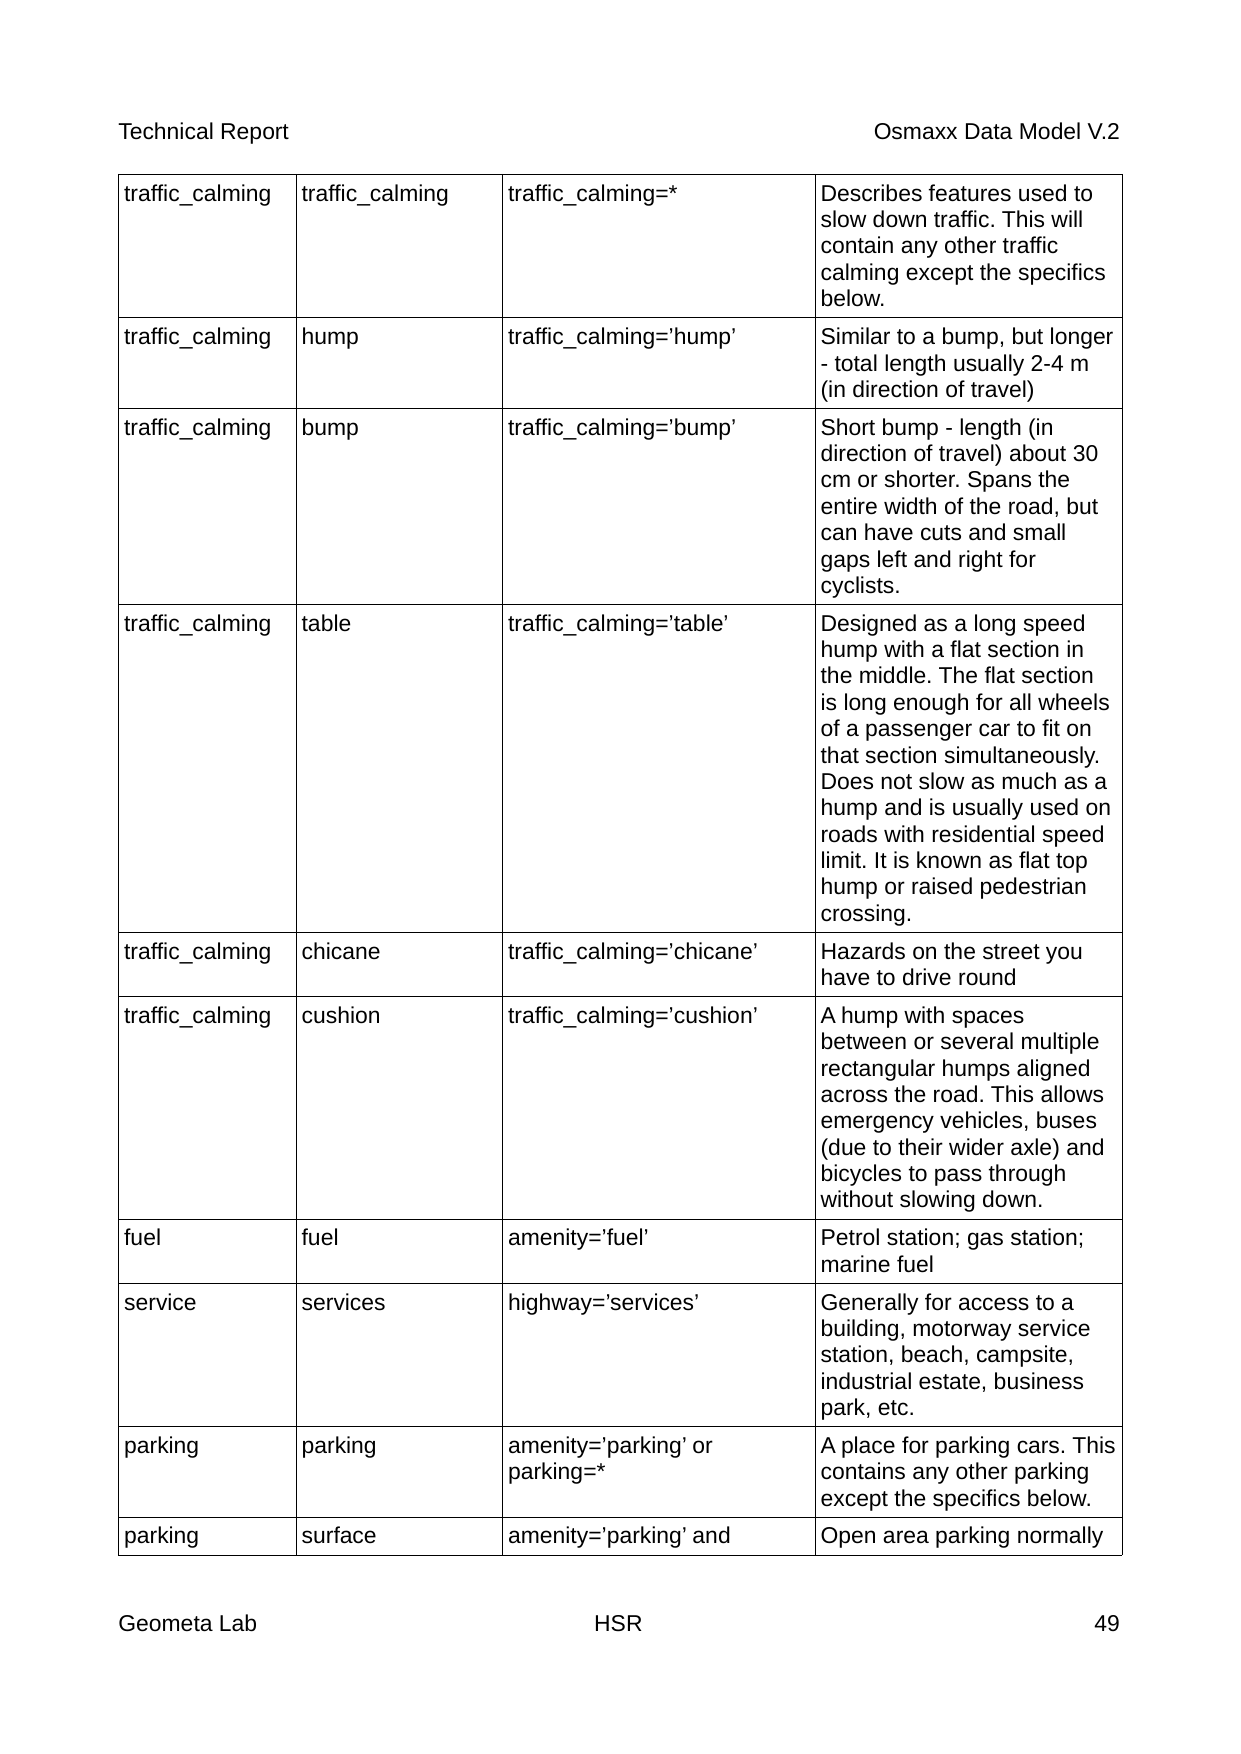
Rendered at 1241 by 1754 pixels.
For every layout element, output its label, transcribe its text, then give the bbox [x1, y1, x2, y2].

table_cell traffic_calming=’cushion’ [503, 997, 815, 1218]
table_cell A place for parking cars. This contains any other parking except the specifics below. [816, 1427, 1122, 1517]
table_cell Designed as a long speed hump with a flat section in the middle. The flat section is long enough for all wheels of a passenger car to fit on that section simultaneously. Does not slow as much as a hump and is usually used on roads with residential speed limit. It is known as flat top hump or raised pedestrian crossing. [816, 605, 1122, 932]
table_cell traffic_calming [119, 175, 296, 317]
table_cell parking [119, 1518, 296, 1554]
table_cell traffic_calming [119, 605, 296, 932]
table_cell hump [297, 318, 502, 408]
table_cell traffic_calming=’hump’ [503, 318, 815, 408]
table_cell traffic_calming [119, 318, 296, 408]
table_cell Open area parking normally [816, 1518, 1122, 1554]
table_cell traffic_calming=’table’ [503, 605, 815, 932]
table_cell surface [297, 1518, 502, 1554]
table_cell service [119, 1284, 296, 1426]
table_cell A hump with spaces between or several multiple rectangular humps aligned across the road. This allows emergency vehicles, buses (due to their wider axle) and bicycles to pass through without slowing down. [816, 997, 1122, 1218]
table_cell fuel [297, 1220, 502, 1283]
table_cell parking [119, 1427, 296, 1517]
table_cell Generally for access to a building, motorway service station, beach, campsite, industrial estate, business park, etc. [816, 1284, 1122, 1426]
table_cell traffic_calming [119, 997, 296, 1218]
table_cell traffic_calming [119, 409, 296, 604]
table_cell chicane [297, 933, 502, 996]
table_cell Short bump - length (in direction of travel) about 30 cm or shorter. Spans the entire width of the road, but can have cuts and small gaps left and right for cyclists. [816, 409, 1122, 604]
table_cell services [297, 1284, 502, 1426]
table_cell parking [297, 1427, 502, 1517]
table_cell Hazards on the street you have to drive round [816, 933, 1122, 996]
table_cell amenity=’fuel’ [503, 1220, 815, 1283]
table_cell amenity=’parking’ and [503, 1518, 815, 1554]
table_cell traffic_calming=’chicane’ [503, 933, 815, 996]
table_cell Petrol station; gas station; marine fuel [816, 1220, 1122, 1283]
table_cell cushion [297, 997, 502, 1218]
table_cell traffic_calming=* [503, 175, 815, 317]
table_cell traffic_calming=’bump’ [503, 409, 815, 604]
table_cell Similar to a bump, but longer - total length usually 2-4 m (in direction of travel) [816, 318, 1122, 408]
table_cell bump [297, 409, 502, 604]
table_cell traffic_calming [119, 933, 296, 996]
table_cell table [297, 605, 502, 932]
table_cell Describes features used to slow down traffic. This will contain any other traffic calming except the specifics below. [816, 175, 1122, 317]
table_cell fuel [119, 1220, 296, 1283]
table_cell amenity=’parking’ or parking=* [503, 1427, 815, 1517]
table_cell traffic_calming [297, 175, 502, 317]
table_cell highway=’services’ [503, 1284, 815, 1426]
